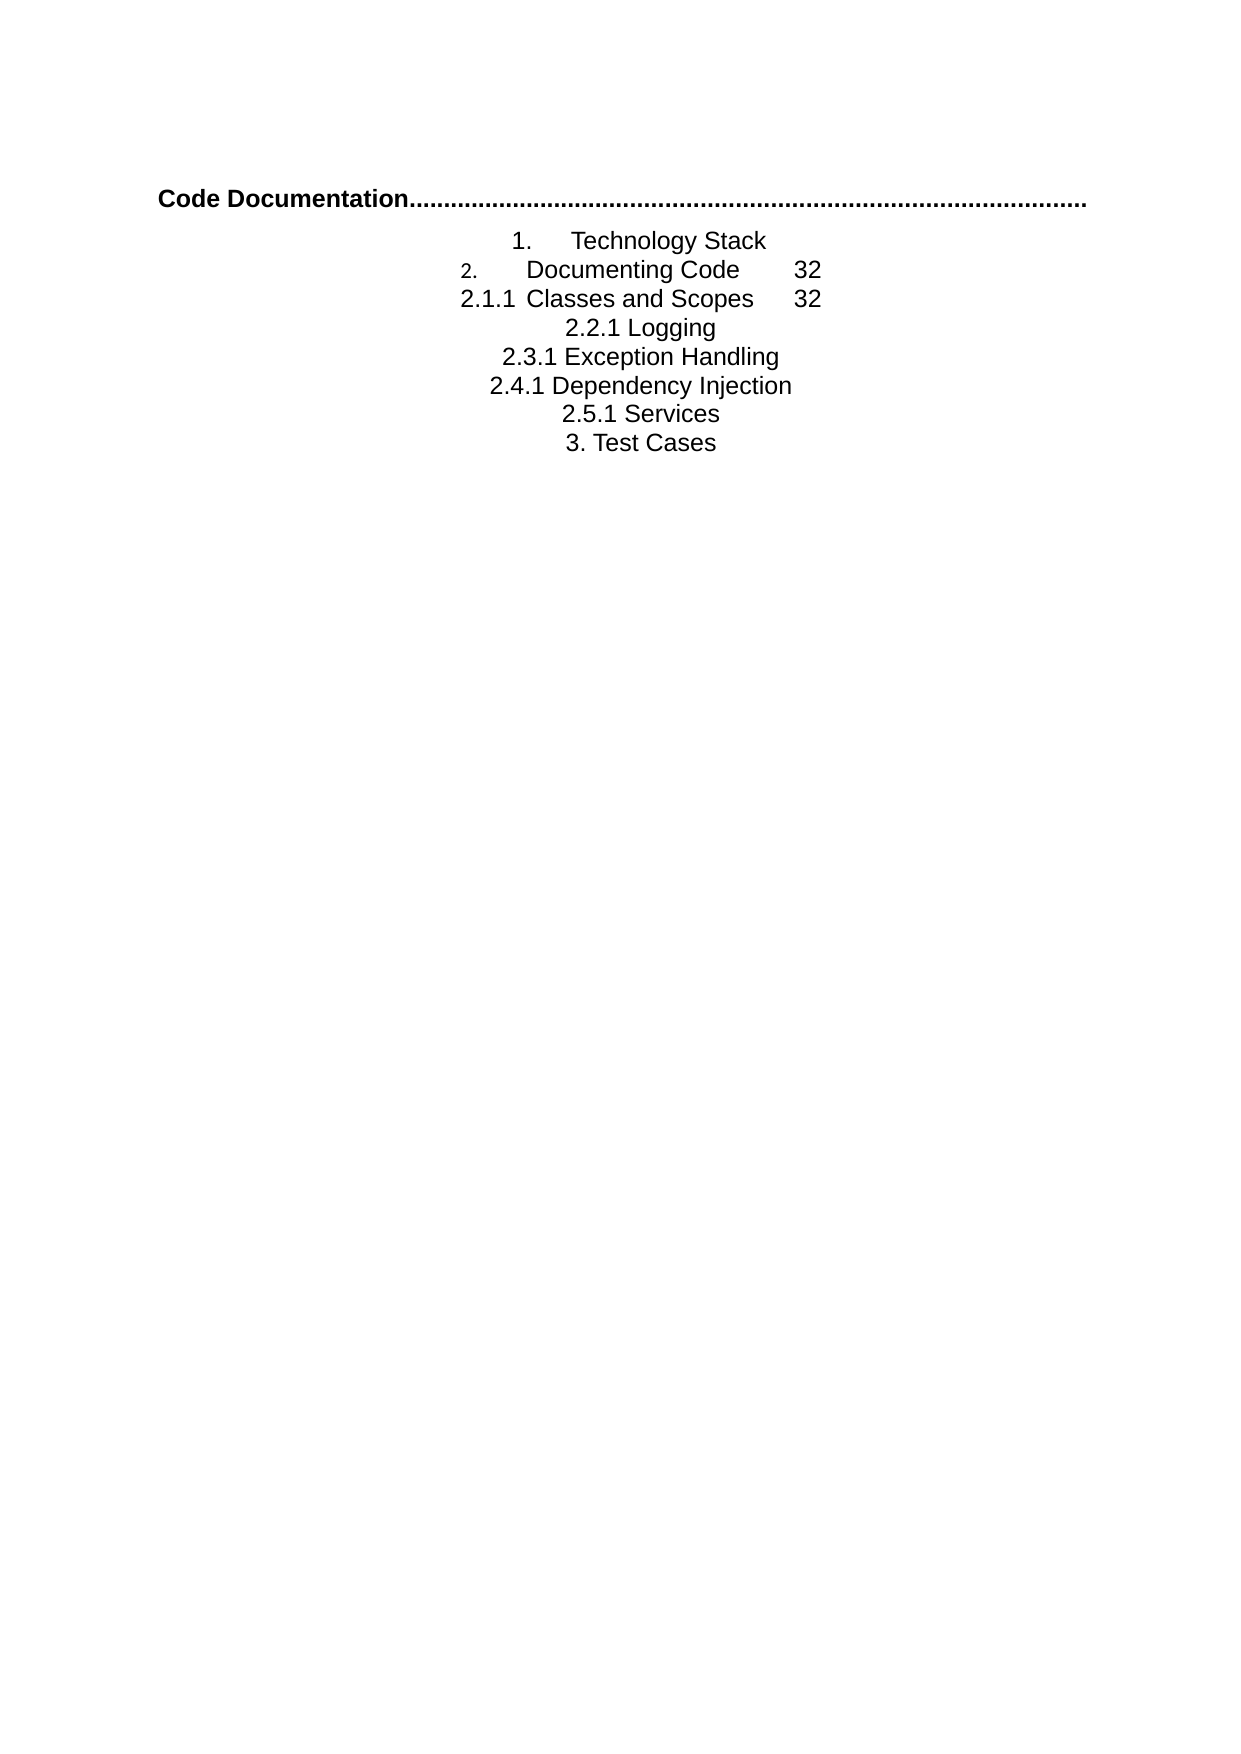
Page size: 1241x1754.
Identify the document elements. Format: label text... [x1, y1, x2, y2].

text 2.5.1 Services [159, 399, 1122, 428]
text 2.2.1 Logging [159, 313, 1122, 342]
text 2.1.1 Classes and Scopes 32 [159, 284, 1122, 313]
text 2. Documenting Code 32 [159, 255, 1122, 284]
text 2.3.1 Exception Handling [159, 342, 1122, 371]
text 1. Technology Stack [159, 226, 1122, 255]
text 3. Test Cases [159, 428, 1122, 457]
text Code Documentation [118, 184, 1122, 213]
text 2.4.1 Dependency Injection [159, 371, 1122, 399]
